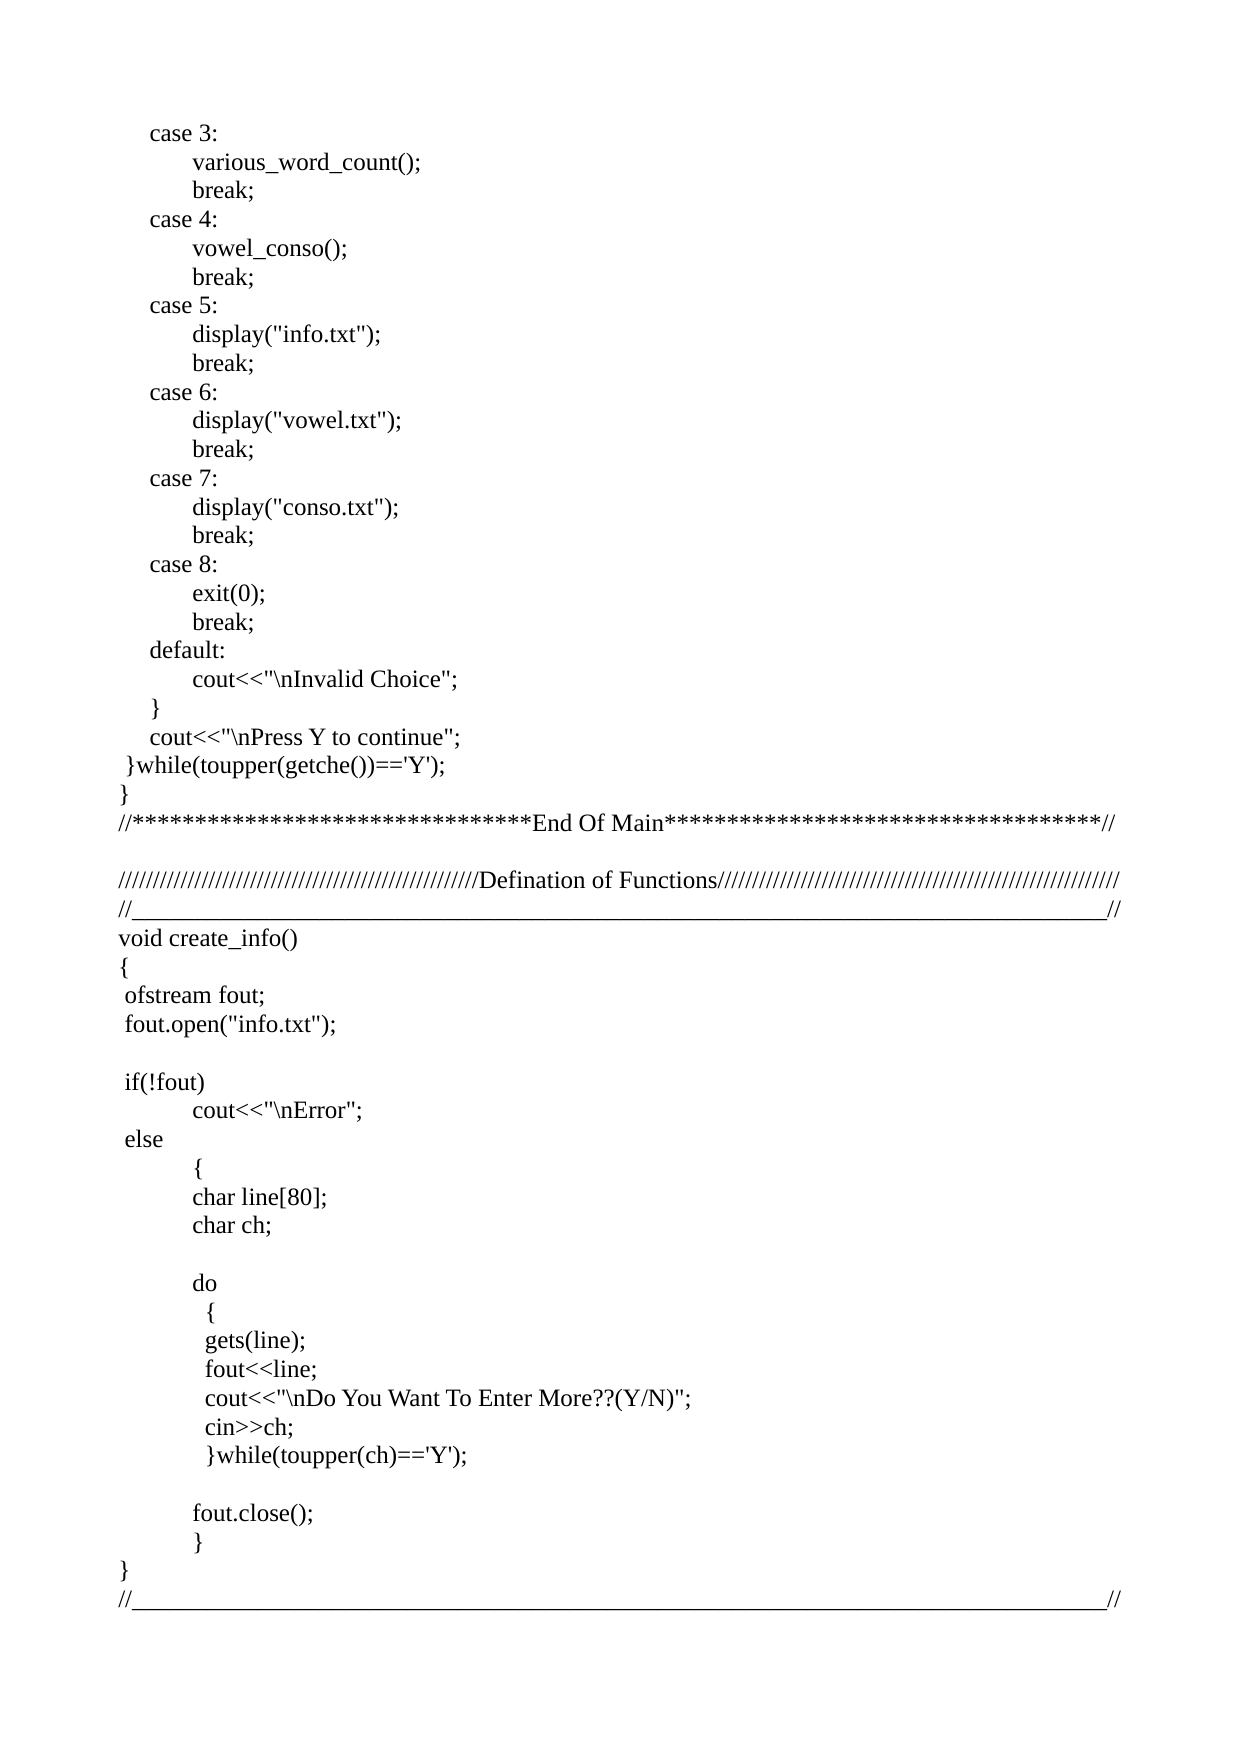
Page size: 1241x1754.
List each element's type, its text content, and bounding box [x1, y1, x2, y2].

text fout.open("info.txt"); [118, 1009, 1122, 1038]
text case 6: [118, 377, 1122, 406]
text fout.close(); [118, 1498, 1122, 1527]
text //********************************End Of Main***********************************// [118, 808, 1122, 837]
text vowel_conso(); [118, 233, 1122, 262]
text ////////////////////////////////////////////////////Defination of Functions////////////////////////////////////////////////////////// [118, 866, 1122, 894]
text cin>>ch; [118, 1412, 1122, 1441]
text { [118, 1153, 1122, 1182]
text } [118, 693, 1122, 722]
text break; [118, 348, 1122, 377]
text exit(0); [118, 578, 1122, 607]
text //______________________________________________________________________________// [118, 1584, 1122, 1613]
text case 4: [118, 204, 1122, 233]
text else [118, 1124, 1122, 1153]
text cout<<"\nInvalid Choice"; [118, 664, 1122, 693]
text display("info.txt"); [118, 319, 1122, 348]
text char ch; [118, 1211, 1122, 1239]
text { [118, 952, 1122, 981]
text }while(toupper(getche())=='Y'); [118, 751, 1122, 779]
text gets(line); [118, 1326, 1122, 1354]
text cout<<"\nPress Y to continue"; [118, 722, 1122, 751]
text case 7: [118, 463, 1122, 492]
text cout<<"\nError"; [118, 1096, 1122, 1124]
text various_word_count(); [118, 147, 1122, 176]
text }while(toupper(ch)=='Y'); [118, 1441, 1122, 1469]
text display("vowel.txt"); [118, 406, 1122, 434]
text char line[80]; [118, 1182, 1122, 1211]
text case 8: [118, 549, 1122, 578]
text display("conso.txt"); [118, 492, 1122, 521]
text { [118, 1297, 1122, 1326]
text //______________________________________________________________________________// [118, 894, 1122, 923]
text if(!fout) [118, 1067, 1122, 1096]
text } [118, 1527, 1122, 1556]
text default: [118, 636, 1122, 664]
text break; [118, 521, 1122, 549]
text case 3: [118, 118, 1122, 147]
text break; [118, 607, 1122, 636]
text ofstream fout; [118, 981, 1122, 1009]
text break; [118, 262, 1122, 291]
text cout<<"\nDo You Want To Enter More??(Y/N)"; [118, 1383, 1122, 1412]
text } [118, 1556, 1122, 1584]
text do [118, 1268, 1122, 1297]
text break; [118, 176, 1122, 204]
text fout<<line; [118, 1354, 1122, 1383]
text } [118, 779, 1122, 808]
text break; [118, 434, 1122, 463]
text void create_info() [118, 923, 1122, 952]
text case 5: [118, 291, 1122, 319]
